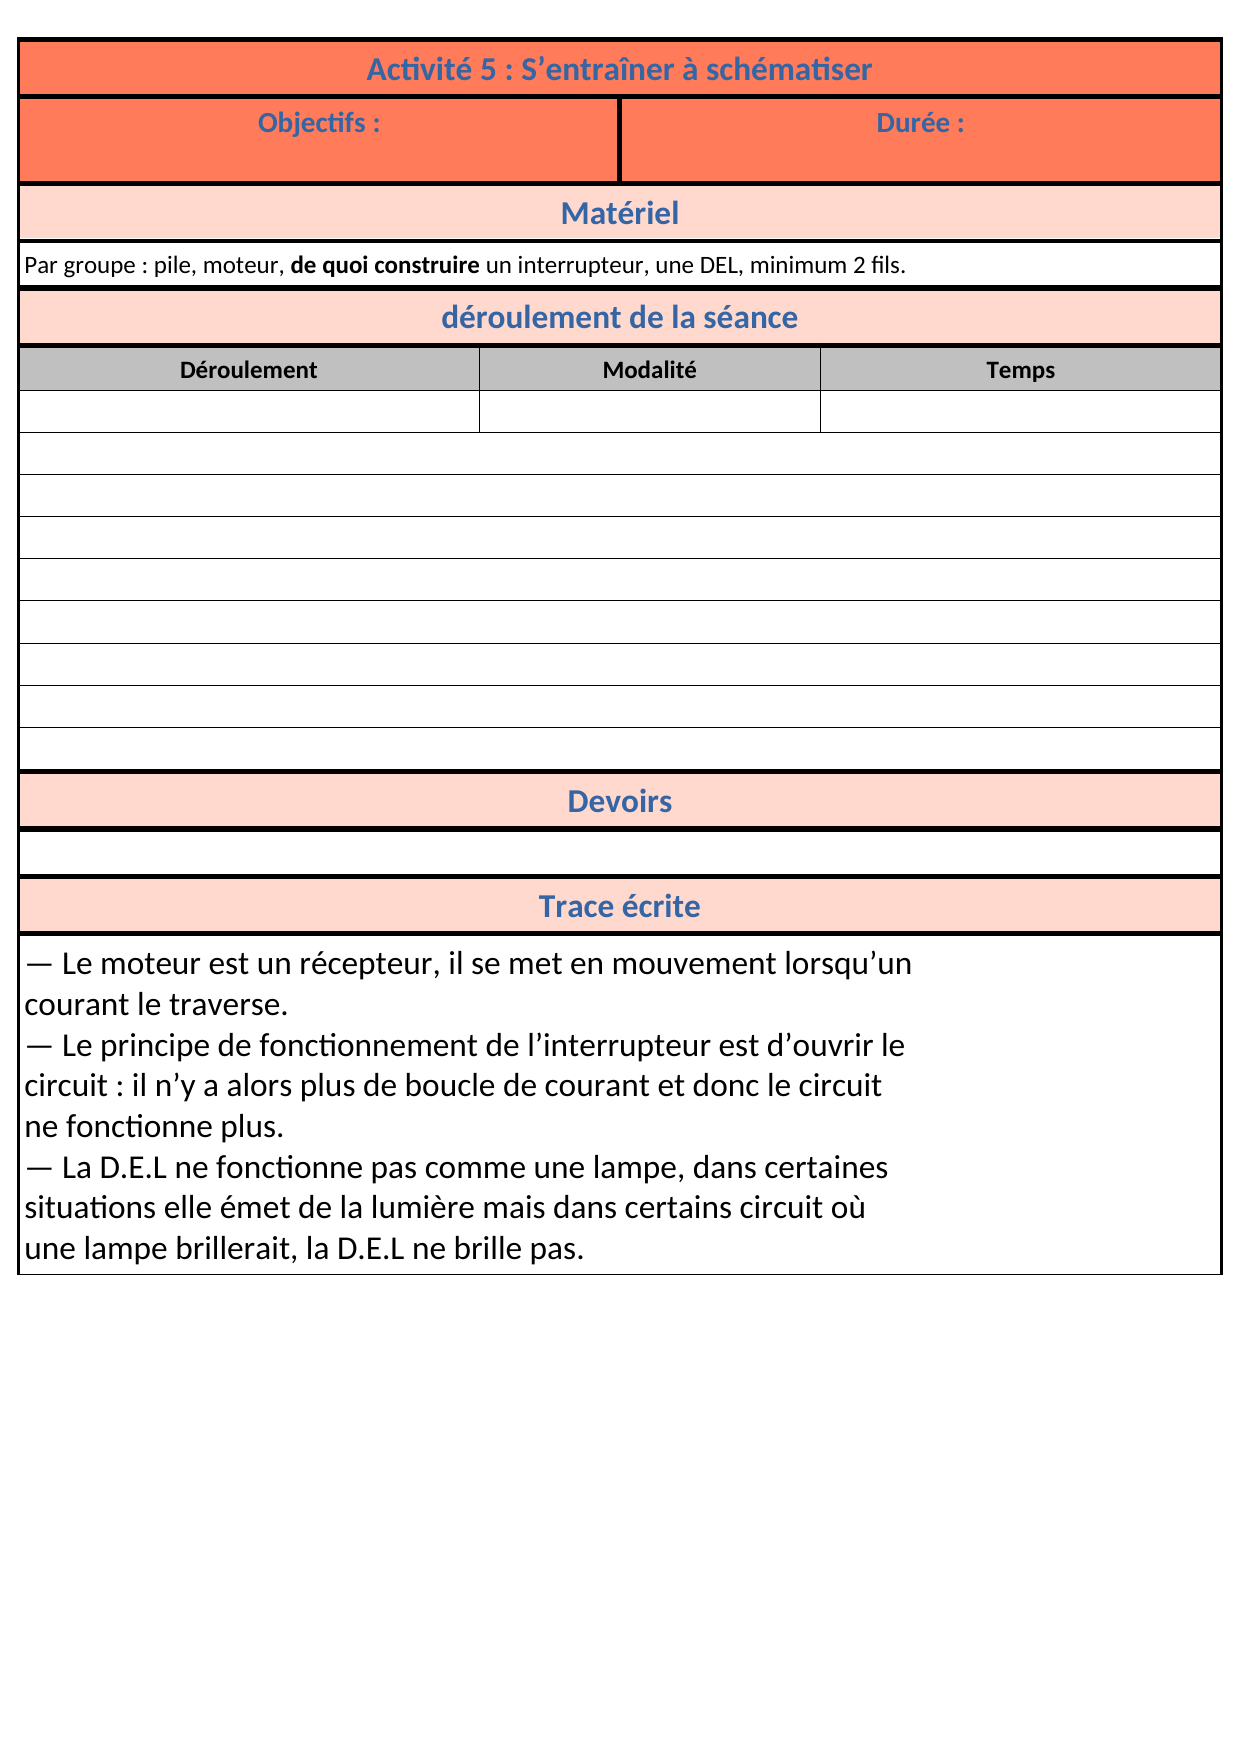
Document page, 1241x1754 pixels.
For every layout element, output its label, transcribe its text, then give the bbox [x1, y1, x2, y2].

table_cell [20, 601, 1220, 642]
table_cell [480, 391, 820, 432]
table_cell [20, 832, 1220, 873]
table_cell — Le moteur est un récepteur, il se met en mouvement lorsqu’un courant le traverse. — Le principe de fonctionnement de l’interrupteur est d’ouvrir le circuit : il n’y a alors plus de boucle de courant et donc le circuit ne fonctionne plus. — La D.E.L ne fonctionne pas comme une lampe, dans certaines situations elle émet de la lumière mais dans certains circuit où une lampe brillerait, la D.E.L ne brille pas. [20, 936, 1220, 1274]
table_cell [20, 728, 1220, 769]
table_cell [20, 517, 1220, 558]
table_cell Durée : [622, 99, 1220, 181]
table_cell [20, 686, 1220, 727]
table_cell déroulement de la séance [20, 291, 1220, 343]
table_cell Objectifs : [20, 99, 617, 181]
table_cell Matériel [20, 186, 1220, 238]
table_cell [20, 391, 479, 432]
table_cell Trace écrite [20, 879, 1220, 931]
table_cell Temps [821, 348, 1220, 390]
table_cell [20, 644, 1220, 684]
table_cell Modalité [480, 348, 820, 390]
table_header Activité 5 : S’entraîner à schématiser [20, 42, 1220, 94]
table_cell Par groupe : pile, moteur, de quoi construire un interrupteur, une DEL, minimum 2 fils. [20, 243, 1220, 285]
table_cell [20, 475, 1220, 516]
table_cell [20, 433, 1220, 474]
table_cell Déroulement [20, 348, 479, 390]
table_cell [20, 559, 1220, 600]
table_cell Devoirs [20, 774, 1220, 826]
table_cell [821, 391, 1220, 432]
